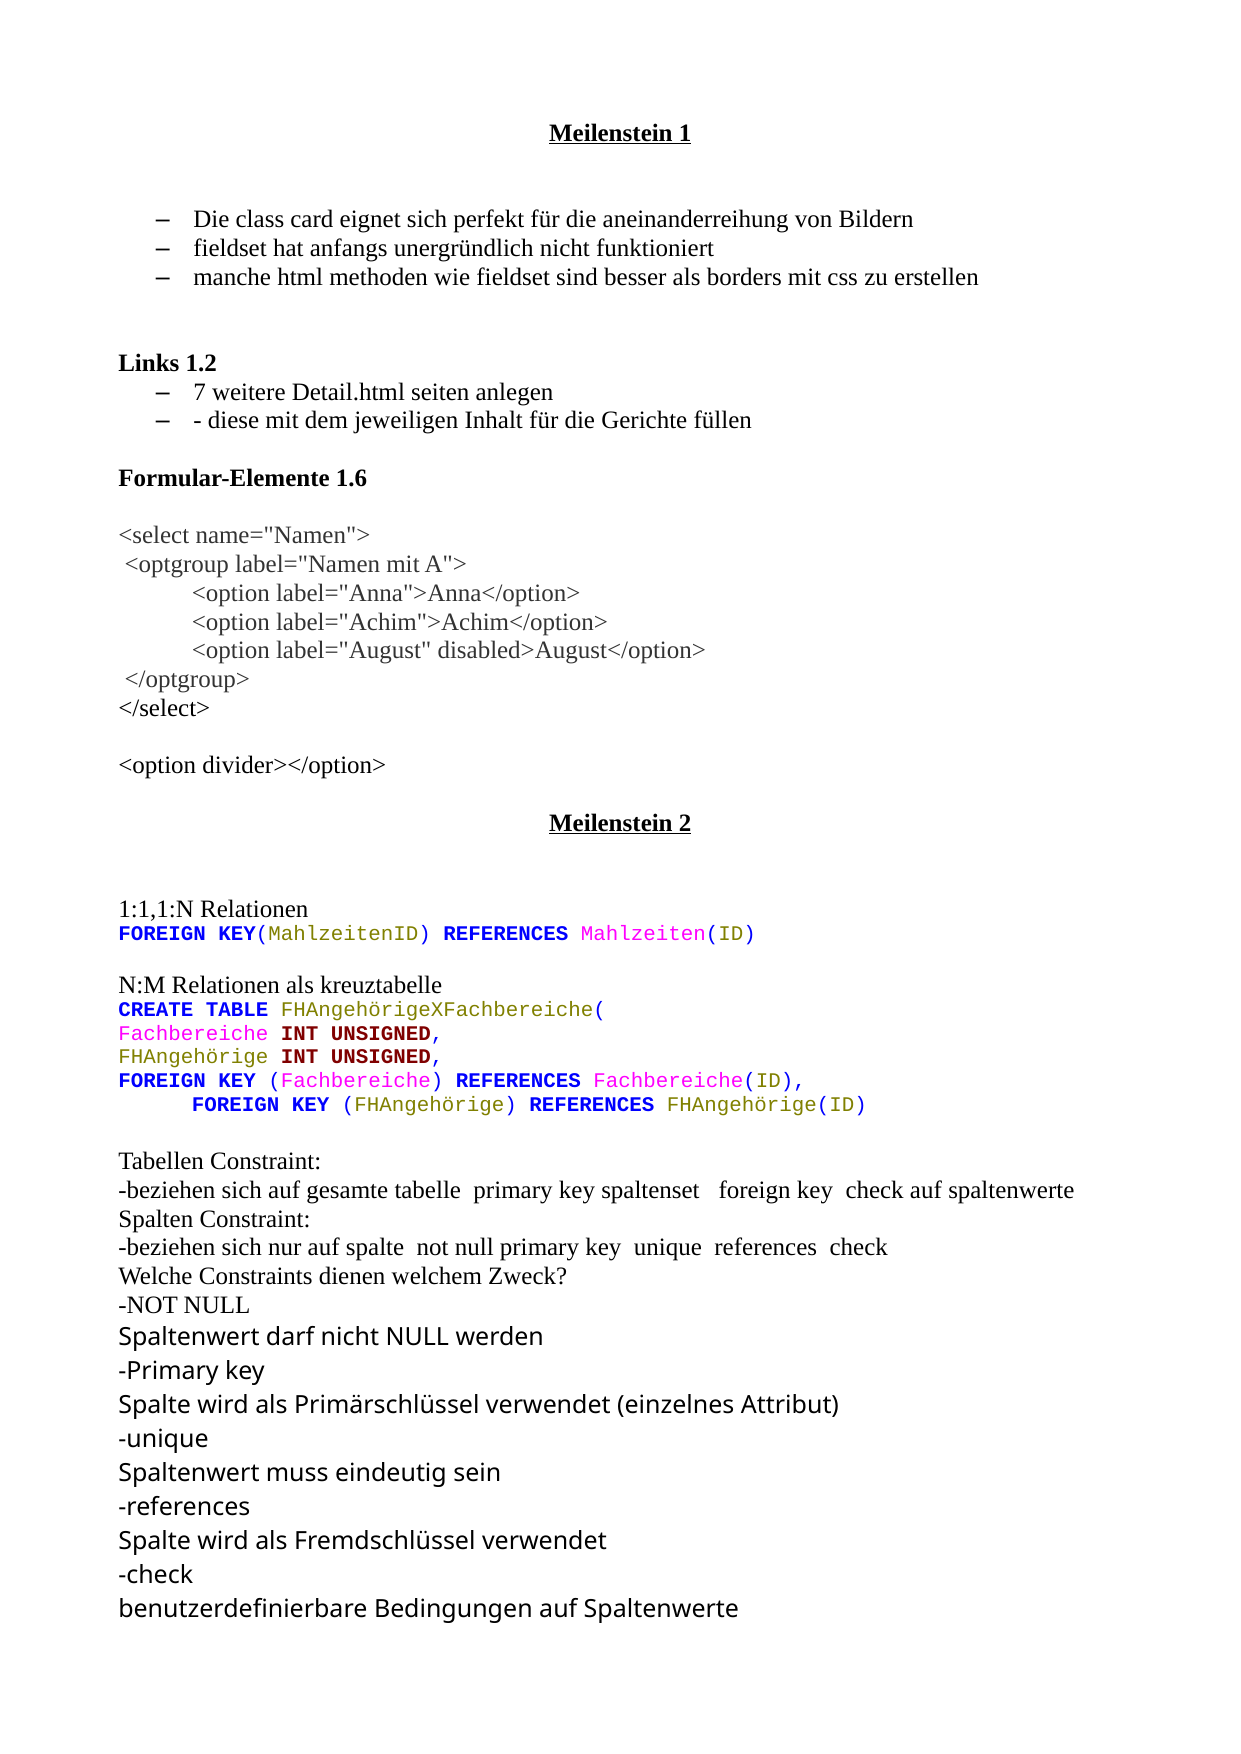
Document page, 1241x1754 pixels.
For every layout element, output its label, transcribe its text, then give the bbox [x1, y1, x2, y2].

text Formular-Elemente 1.6 [118, 463, 1122, 492]
text Links 1.2 [118, 348, 1122, 377]
text <optgroup label="Namen mit A"> [118, 549, 1122, 578]
text -beziehen sich nur auf spalte not null primary key unique references check [118, 1232, 1122, 1261]
text -beziehen sich auf gesamte tabelle primary key spaltenset foreign key check auf spaltenwerte [118, 1175, 1122, 1204]
text </optgroup> [118, 664, 1122, 693]
text <option label="August" disabled>August</option> [118, 636, 1122, 664]
text N:M Relationen als kreuztabelle [118, 970, 1122, 999]
text Meilenstein 1 [118, 118, 1122, 147]
text <select name="Namen"> [118, 521, 1122, 549]
text <option label="Achim">Achim</option> [118, 607, 1122, 636]
text FOREIGN KEY (FHAngehörige) REFERENCES FHAngehörige(ID) [118, 1094, 1122, 1117]
list Die class card eignet sich perfekt für die aneinanderreihung von Bildern [156, 204, 1122, 233]
text Meilenstein 2 [118, 808, 1122, 837]
list - diese mit dem jeweiligen Inhalt für die Gerichte füllen [156, 406, 1122, 434]
text Spalten Constraint: [118, 1204, 1122, 1232]
text <option divider></option> [118, 751, 1122, 779]
list 7 weitere Detail.html seiten anlegen [156, 377, 1122, 406]
text <option label="Anna">Anna</option> [118, 578, 1122, 607]
text </select> [118, 693, 1122, 722]
list fieldset hat anfangs unergründlich nicht funktioniert [156, 233, 1122, 262]
text -NOT NULL Spaltenwert darf nicht NULL werden -Primary key Spalte wird als Primärschlüssel verwendet (einzelnes Attribut) -unique Spaltenwert muss eindeutig sein -references Spalte wird als Fremdschlüssel verwendet -check benutzerdefinierbare Bedingungen auf Spaltenwerte [118, 1290, 1122, 1625]
list manche html methoden wie fieldset sind besser als borders mit css zu erstellen [156, 262, 1122, 291]
text Tabellen Constraint: [118, 1146, 1122, 1175]
text FOREIGN KEY (Fachbereiche) REFERENCES Fachbereiche(ID), [118, 1070, 1122, 1094]
text FHAngehörige INT UNSIGNED, [118, 1046, 1122, 1070]
text 1:1,1:N Relationen [118, 894, 1122, 923]
text CREATE TABLE FHAngehörigeXFachbereiche( [118, 999, 1122, 1023]
text Fachbereiche INT UNSIGNED, [118, 1023, 1122, 1046]
text Welche Constraints dienen welchem Zweck? [118, 1261, 1122, 1290]
text FOREIGN KEY(MahlzeitenID) REFERENCES Mahlzeiten(ID) [118, 923, 1122, 947]
